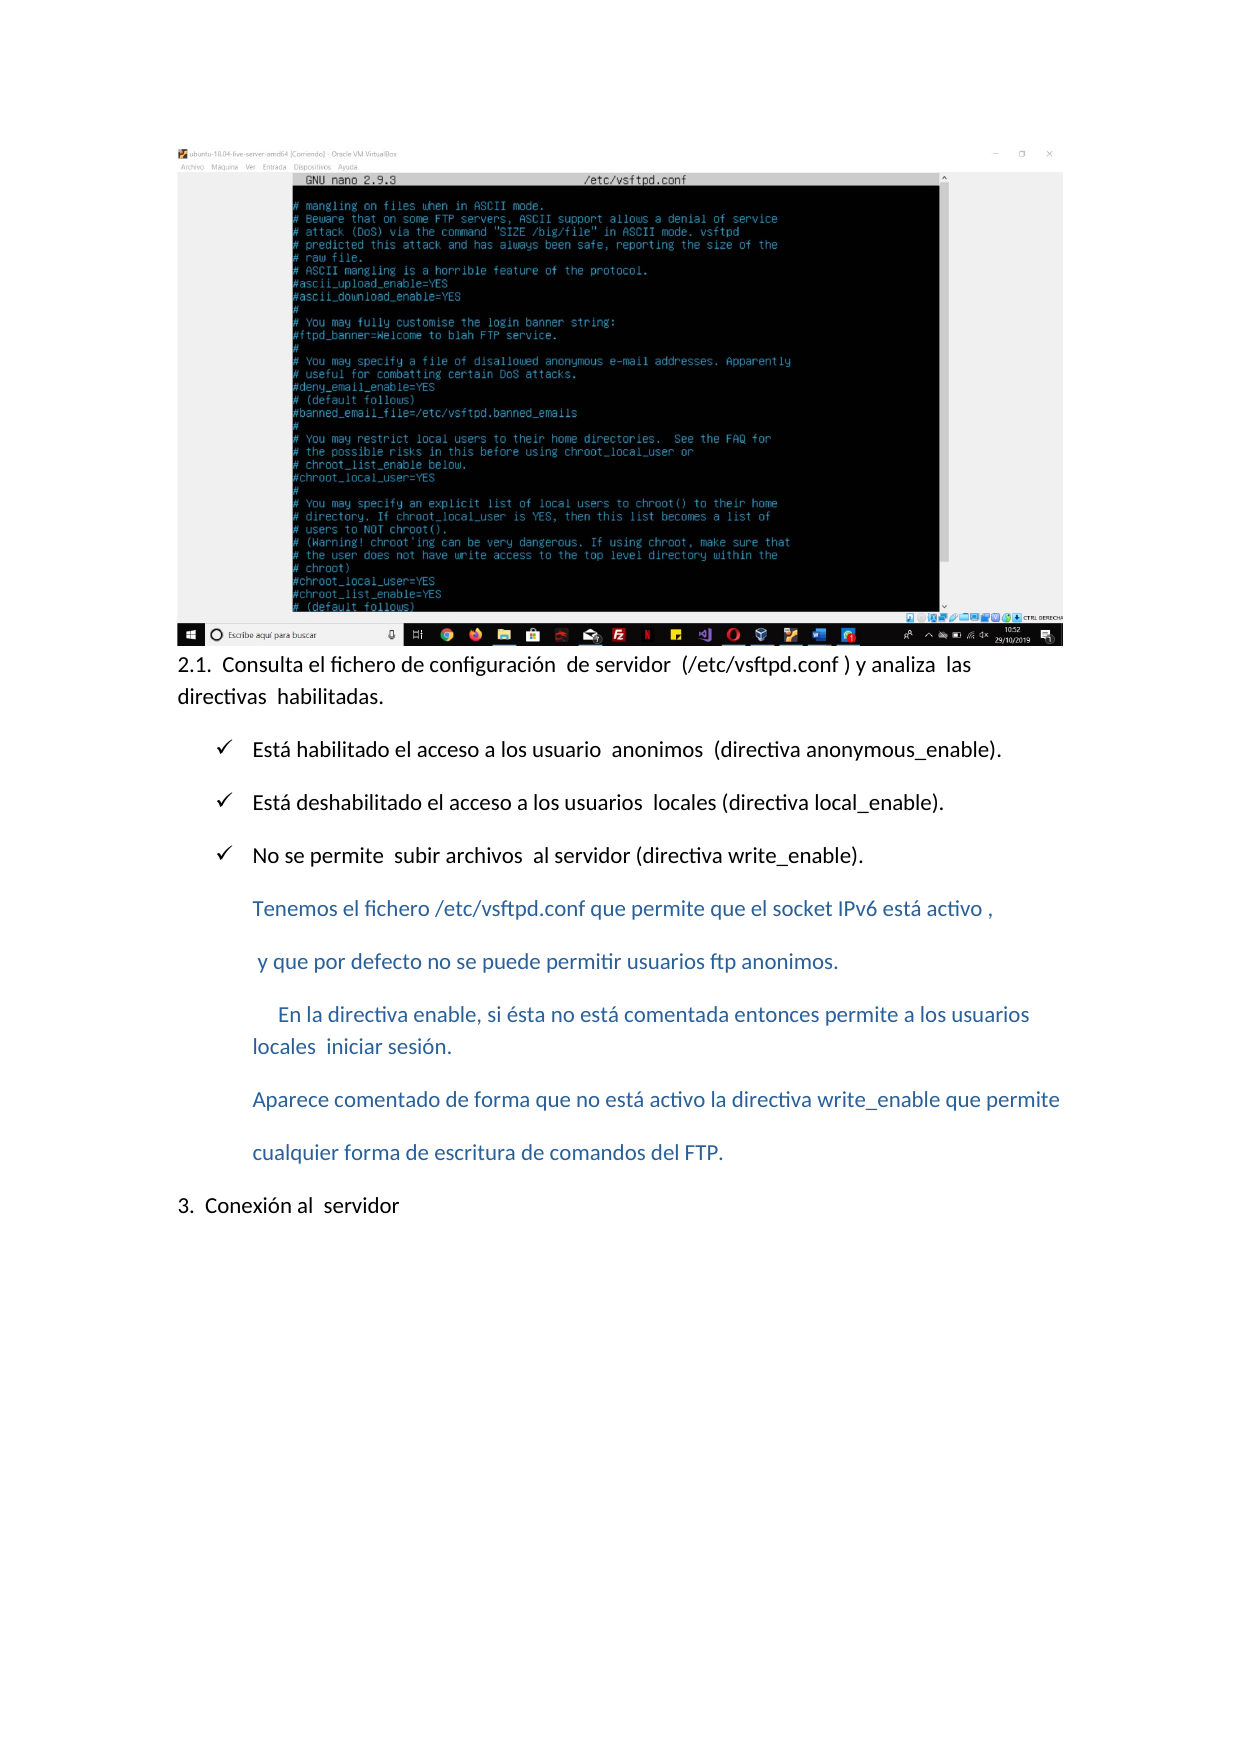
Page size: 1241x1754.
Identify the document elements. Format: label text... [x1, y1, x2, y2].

text 2.1. Consulta el fichero de configuración de servidor (/etc/vsftpd.conf ) y analiza las directivas habilitadas. [177, 646, 1063, 710]
list Tenemos el fichero /etc/vsftpd.conf que permite que el socket IPv6 está activo , [215, 894, 1063, 922]
list cualquier forma de escritura de comandos del FTP. [215, 1138, 1063, 1167]
list y que por defecto no se puede permitir usuarios ftp anonimos. [215, 947, 1063, 975]
picture [177, 147, 1063, 646]
list Está deshabilitado el acceso a los usuarios locales (directiva local_enable). [215, 788, 1063, 816]
list En la directiva enable, si ésta no está comentada entonces permite a los usuarios locales iniciar sesión. [215, 1000, 1063, 1061]
list No se permite subir archivos al servidor (directiva write_enable). [215, 841, 1063, 869]
list Está habilitado el acceso a los usuario anonimos (directiva anonymous_enable). [215, 735, 1063, 763]
text 3. Conexión al servidor [177, 1192, 1063, 1219]
list Aparece comentado de forma que no está activo la directiva write_enable que permite [215, 1086, 1063, 1113]
